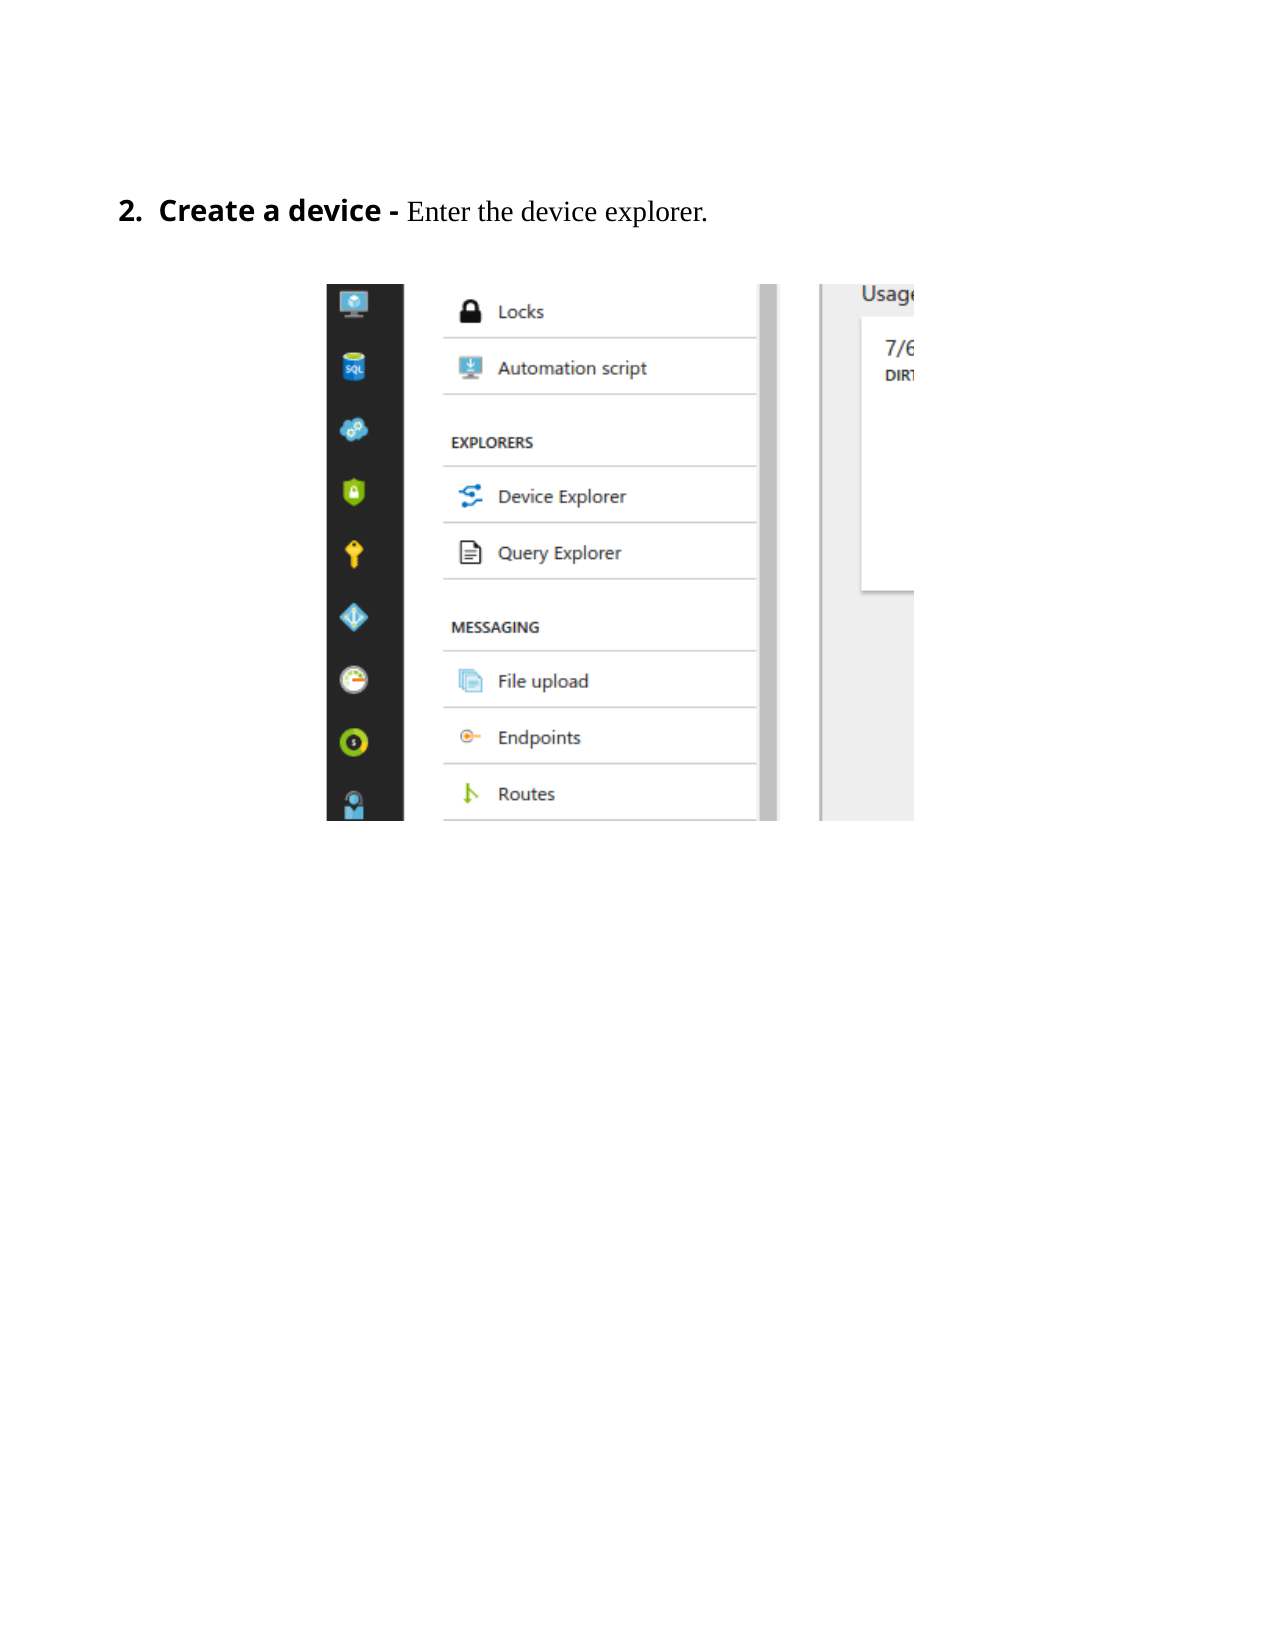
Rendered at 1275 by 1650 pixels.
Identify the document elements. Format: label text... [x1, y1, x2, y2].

subtitle 2. Create a device - Enter the device explorer. [118, 190, 1157, 230]
picture [326, 284, 914, 821]
